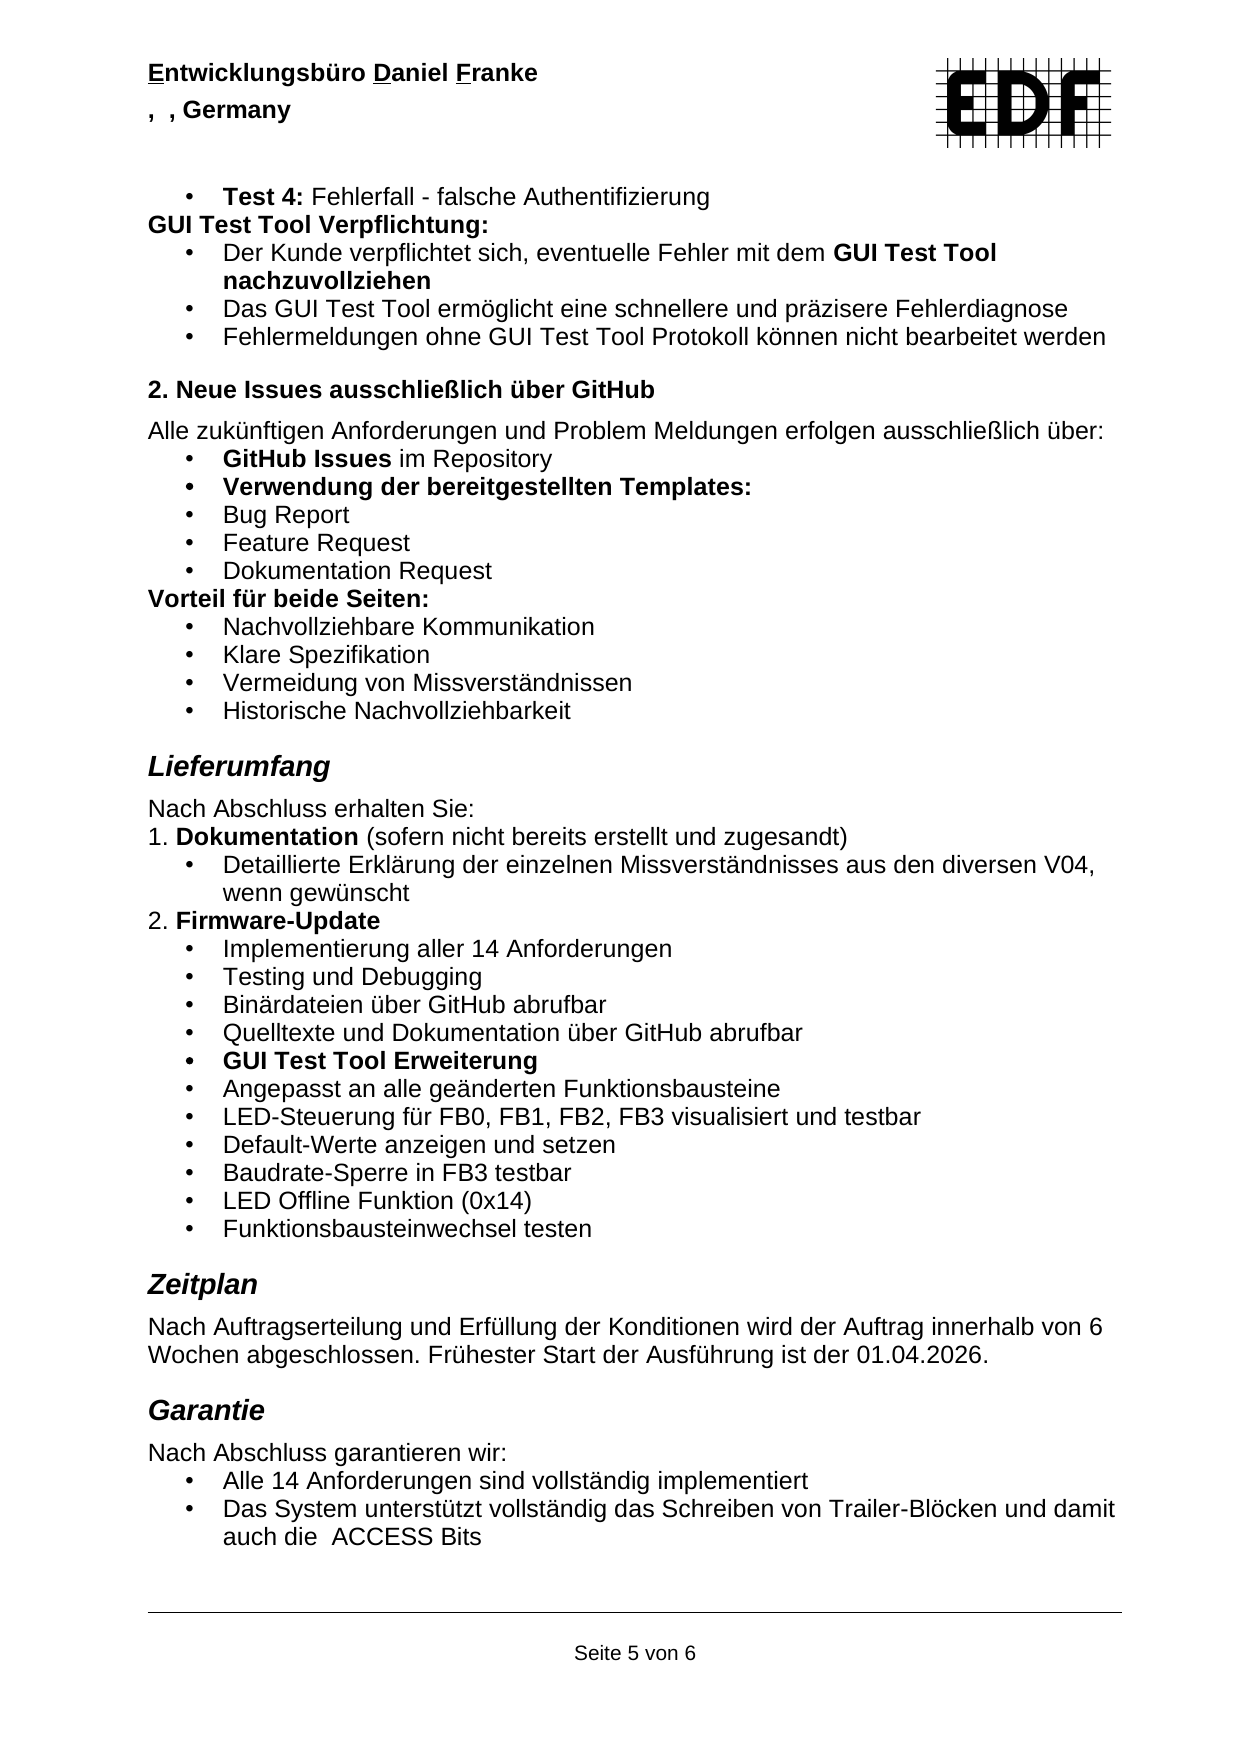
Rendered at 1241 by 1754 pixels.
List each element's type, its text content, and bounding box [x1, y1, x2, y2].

list Funktionsbausteinwechsel testen [185, 1215, 1122, 1243]
text Vorteil für beide Seiten: [148, 585, 1122, 613]
picture [935, 58, 1112, 148]
text Nach Auftragserteilung und Erfüllung der Konditionen wird der Auftrag innerhalb von 6 Wochen abgeschlossen. Frühester Start der Ausführung ist der 01.04.2026. [148, 1313, 1122, 1369]
list Dokumentation Request [185, 557, 1122, 585]
list Nachvollziehbare Kommunikation [185, 613, 1122, 641]
text GUI Test Tool Verpflichtung: [148, 211, 1122, 239]
list Quelltexte und Dokumentation über GitHub abrufbar [185, 1019, 1122, 1047]
list Vermeidung von Missverständnissen [185, 669, 1122, 697]
list GUI Test Tool Erweiterung [185, 1047, 1122, 1075]
subtitle 2. Neue Issues ausschließlich über GitHub [148, 376, 1122, 404]
list Binärdateien über GitHub abrufbar [185, 991, 1122, 1019]
list Detaillierte Erklärung der einzelnen Missverständnisses aus den diversen V04, wenn gewünscht [185, 851, 1122, 907]
list Klare Spezifikation [185, 641, 1122, 669]
text 2. Firmware-Update [148, 907, 1122, 935]
subtitle Lieferumfang [148, 750, 1122, 782]
list Das GUI Test Tool ermöglicht eine schnellere und präzisere Fehlerdiagnose [185, 295, 1122, 323]
subtitle Garantie [148, 1394, 1122, 1427]
list GitHub Issues im Repository [185, 444, 1122, 473]
list Test 4: Fehlerfall - falsche Authentifizierung [185, 183, 1122, 211]
text Alle zukünftigen Anforderungen und Problem Meldungen erfolgen ausschließlich über: [148, 417, 1122, 444]
list Alle 14 Anforderungen sind vollständig implementiert [185, 1467, 1122, 1495]
list Fehlermeldungen ohne GUI Test Tool Protokoll können nicht bearbeitet werden [185, 323, 1122, 351]
list Testing und Debugging [185, 963, 1122, 991]
list Verwendung der bereitgestellten Templates: [185, 473, 1122, 501]
list Bug Report [185, 501, 1122, 529]
text Nach Abschluss garantieren wir: [148, 1439, 1122, 1467]
list Feature Request [185, 529, 1122, 557]
list Baudrate-Sperre in FB3 testbar [185, 1159, 1122, 1187]
list Angepasst an alle geänderten Funktionsbausteine [185, 1075, 1122, 1103]
text Nach Abschluss erhalten Sie: [148, 795, 1122, 823]
subtitle Zeitplan [148, 1268, 1122, 1301]
text 1. Dokumentation (sofern nicht bereits erstellt und zugesandt) [148, 823, 1122, 851]
list LED-Steuerung für FB0, FB1, FB2, FB3 visualisiert und testbar [185, 1103, 1122, 1131]
list LED Offline Funktion (0x14) [185, 1187, 1122, 1215]
list Das System unterstützt vollständig das Schreiben von Trailer-Blöcken und damit auch die ACCESS Bits [185, 1495, 1122, 1551]
list Historische Nachvollziehbarkeit [185, 697, 1122, 725]
list Der Kunde verpflichtet sich, eventuelle Fehler mit dem GUI Test Tool nachzuvollziehen [185, 239, 1122, 295]
list Implementierung aller 14 Anforderungen [185, 935, 1122, 963]
list Default-Werte anzeigen und setzen [185, 1131, 1122, 1159]
